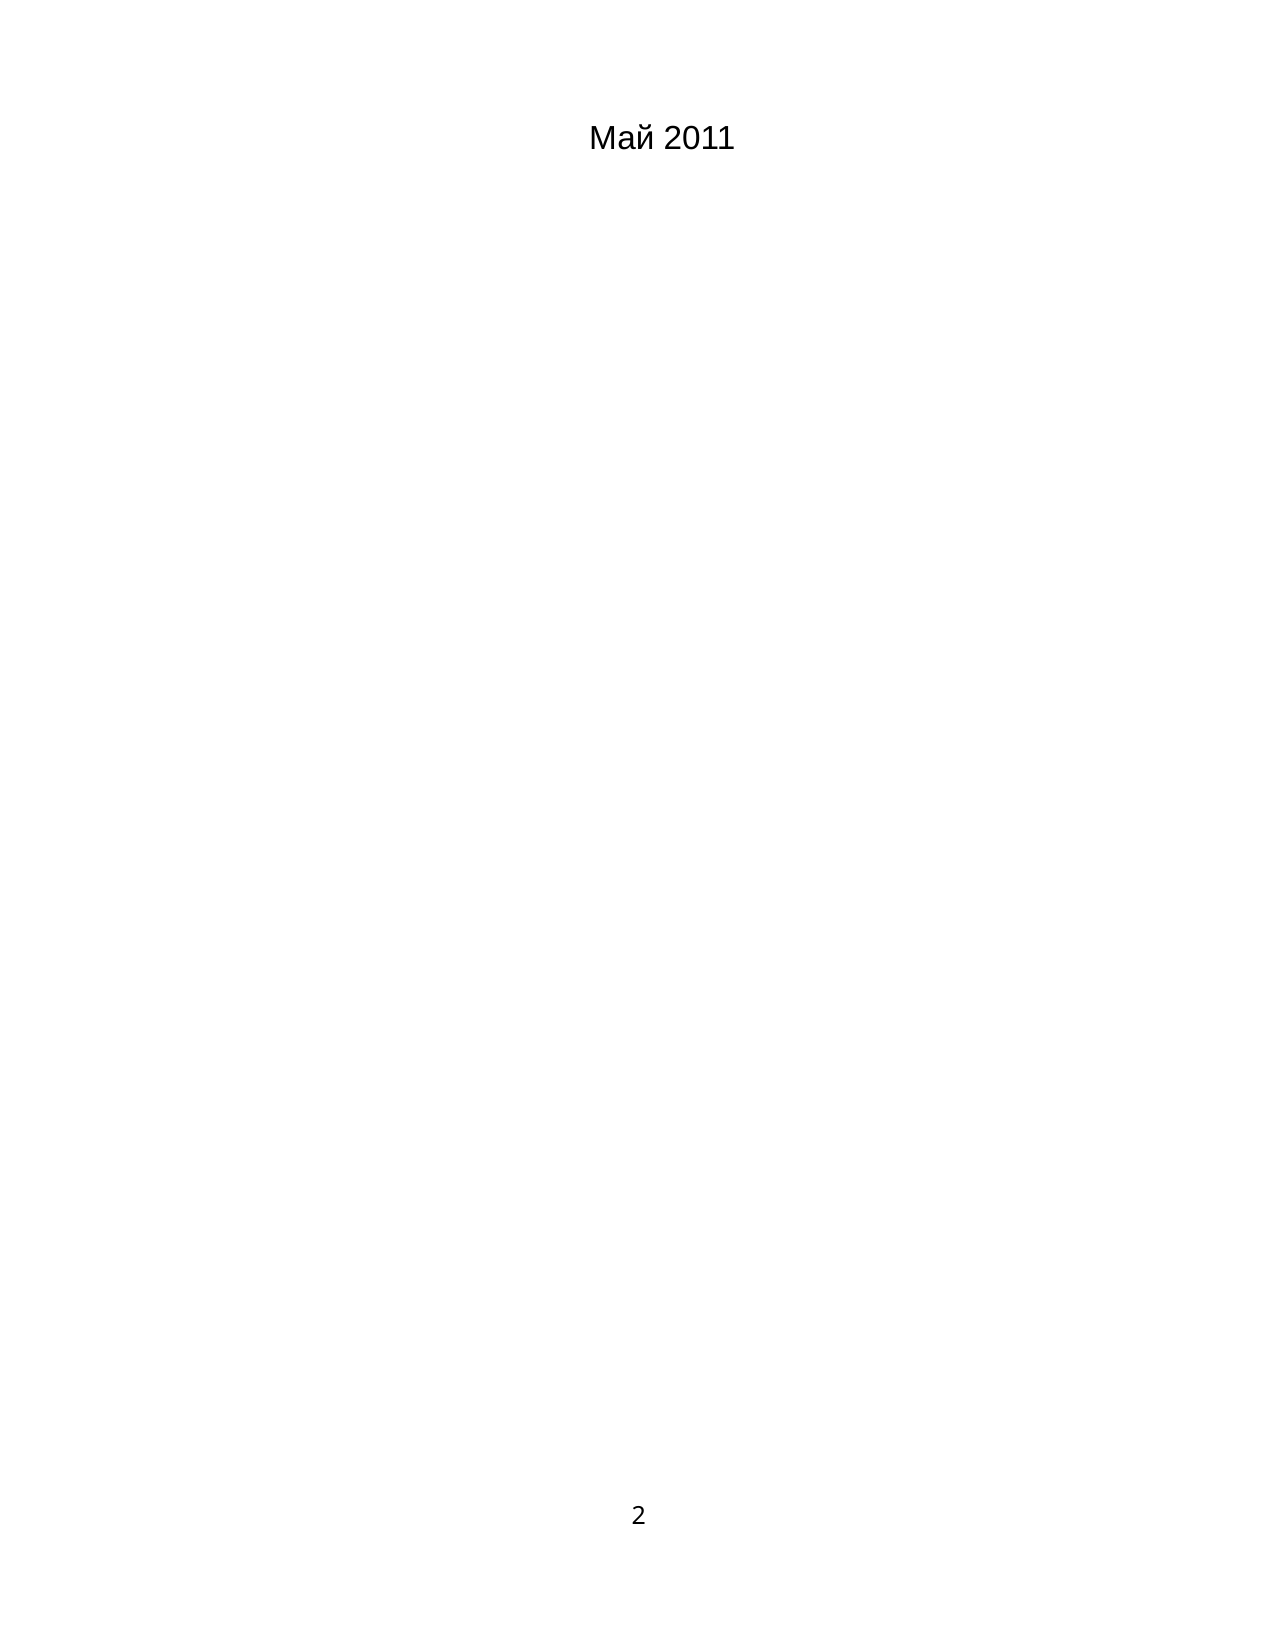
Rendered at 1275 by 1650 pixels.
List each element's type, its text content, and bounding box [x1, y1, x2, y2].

text Май 2011 [108, 181, 1160, 298]
text Май 2011 [118, 118, 1159, 157]
